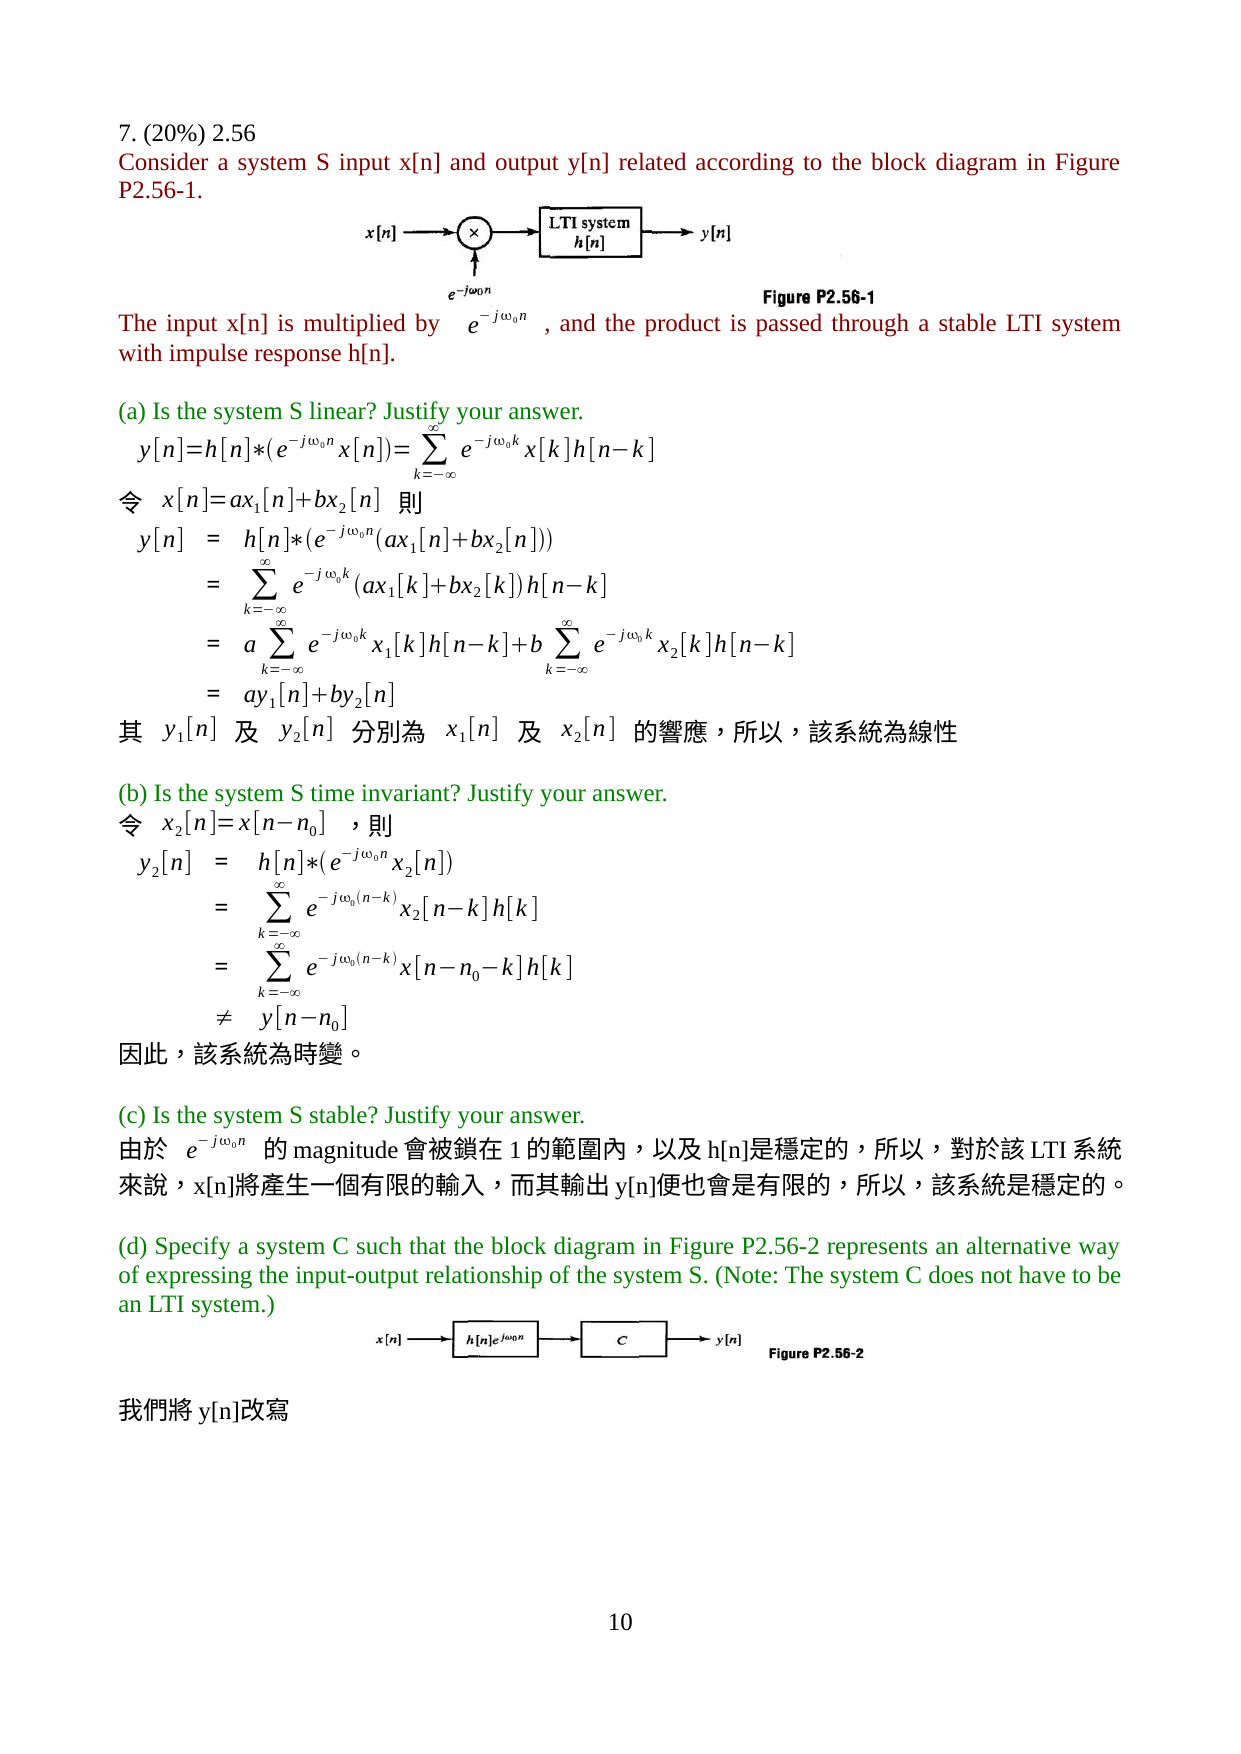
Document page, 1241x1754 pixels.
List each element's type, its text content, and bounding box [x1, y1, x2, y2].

picture [364, 204, 876, 307]
text (a) Is the system S linear? Justify your answer. [118, 396, 1122, 425]
text 令，則 [118, 806, 1122, 843]
text 其及分別為及的響應，所以，該系統為線性 [118, 712, 1122, 748]
text (d) Specify a system C such that the block diagram in Figure P2.56-2 represents an alternative way of expressing the input-output relationship of the system S. (Note: The system C does not have to be an LTI system.) [118, 1231, 1122, 1318]
text 令則 [118, 483, 1122, 519]
text The input x[n] is multiplied by , and the product is passed through a stable LTI system with impulse response h[n]. [118, 204, 1122, 367]
text (c) Is the system S stable? Justify your answer. [118, 1101, 1122, 1129]
text 由於的magnitude會被鎖在1的範圍內，以及h[n]是穩定的，所以，對於該LTI系統來說，x[n]將產生一個有限的輸入，而其輸出y[n]便也會是有限的，所以，該系統是穩定的。 [118, 1129, 1122, 1202]
text (b) Is the system S time invariant? Justify your answer. [118, 778, 1122, 806]
text 7. (20%) 2.56 [118, 118, 1122, 147]
picture [374, 1317, 866, 1362]
text Consider a system S input x[n] and output y[n] related according to the block diagram in Figure P2.56-1. [118, 147, 1122, 204]
text 我們將y[n]改寫 [118, 1390, 1122, 1426]
text 因此，該系統為時變。 [118, 1035, 1122, 1071]
